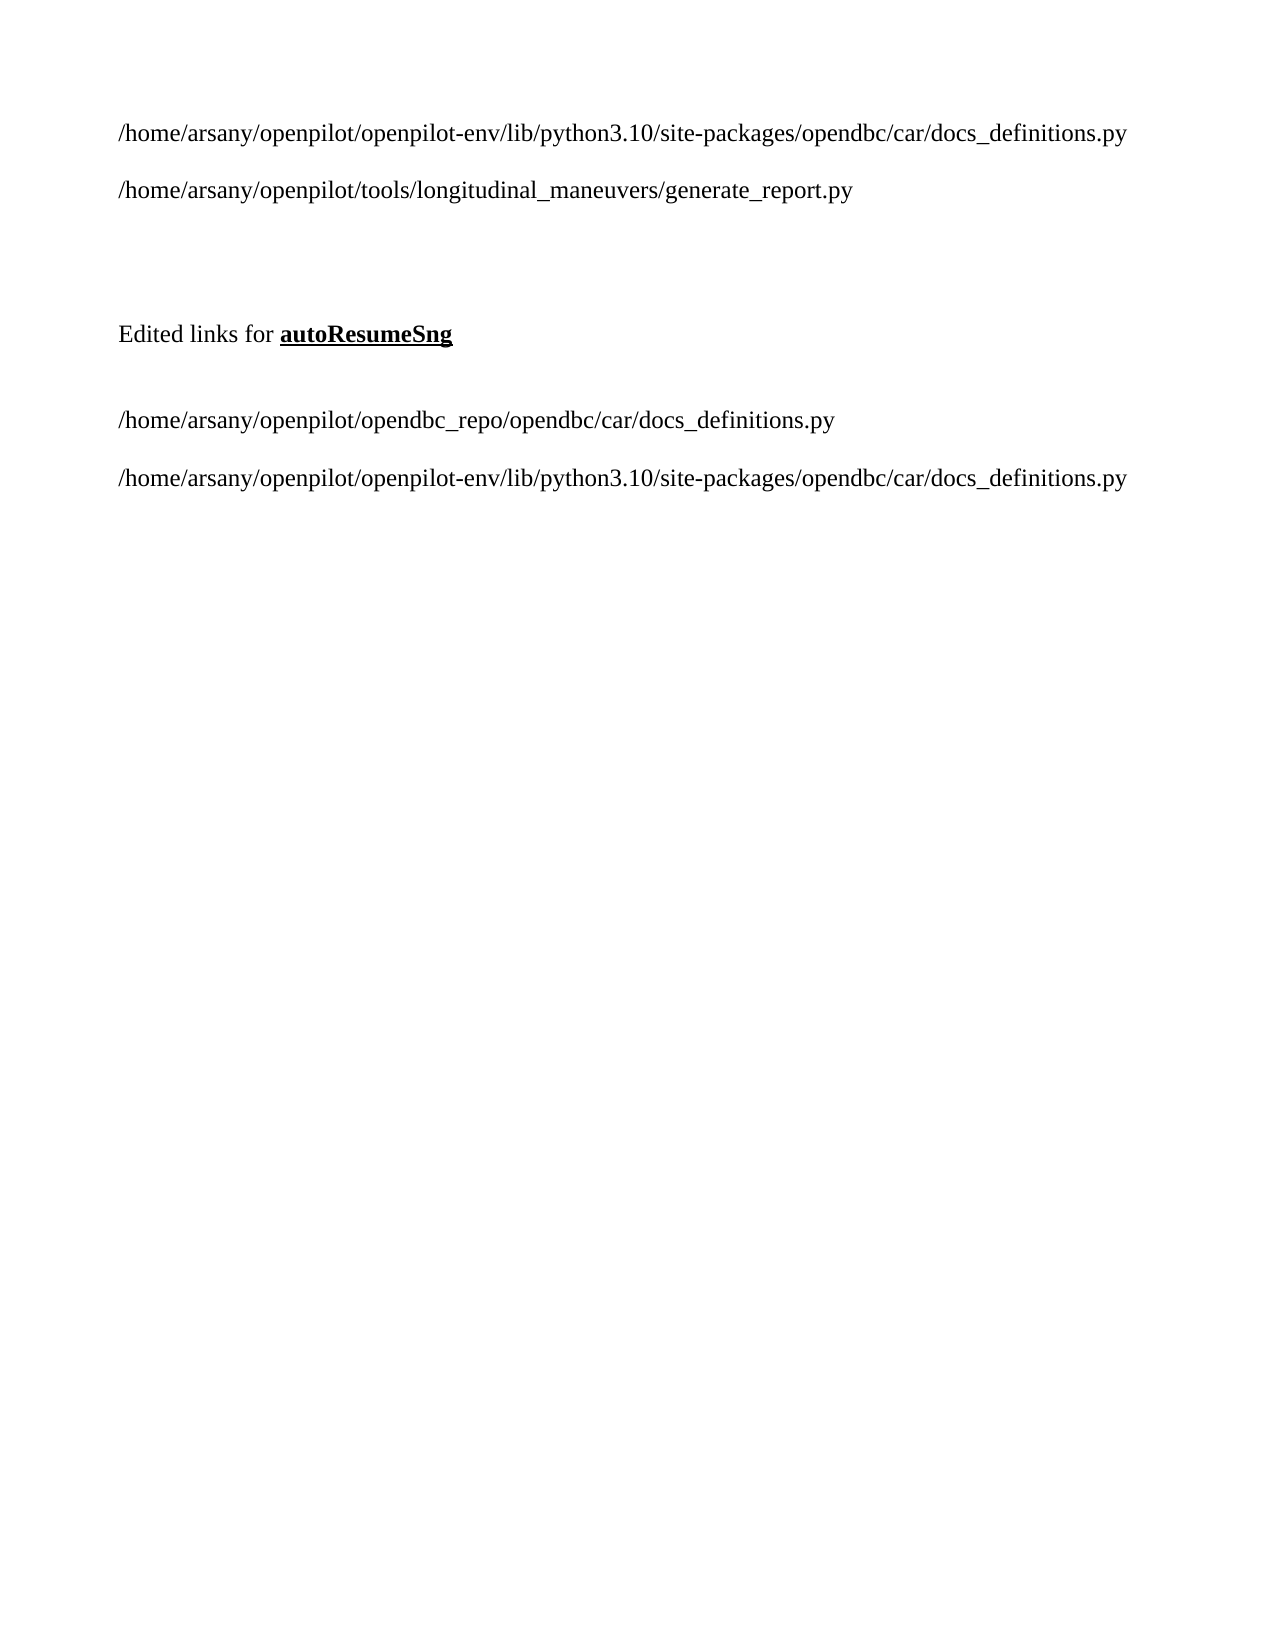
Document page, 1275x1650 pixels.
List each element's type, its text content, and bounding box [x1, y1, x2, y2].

text /home/arsany/openpilot/tools/longitudinal_maneuvers/generate_report.py [118, 176, 1157, 204]
text Edited links for autoResumeSng [118, 319, 1157, 348]
text /home/arsany/openpilot/opendbc_repo/opendbc/car/docs_definitions.py [118, 406, 1157, 434]
text /home/arsany/openpilot/openpilot-env/lib/python3.10/site-packages/opendbc/car/docs_definitions.py [118, 118, 1157, 147]
text /home/arsany/openpilot/openpilot-env/lib/python3.10/site-packages/opendbc/car/docs_definitions.py [118, 463, 1157, 492]
